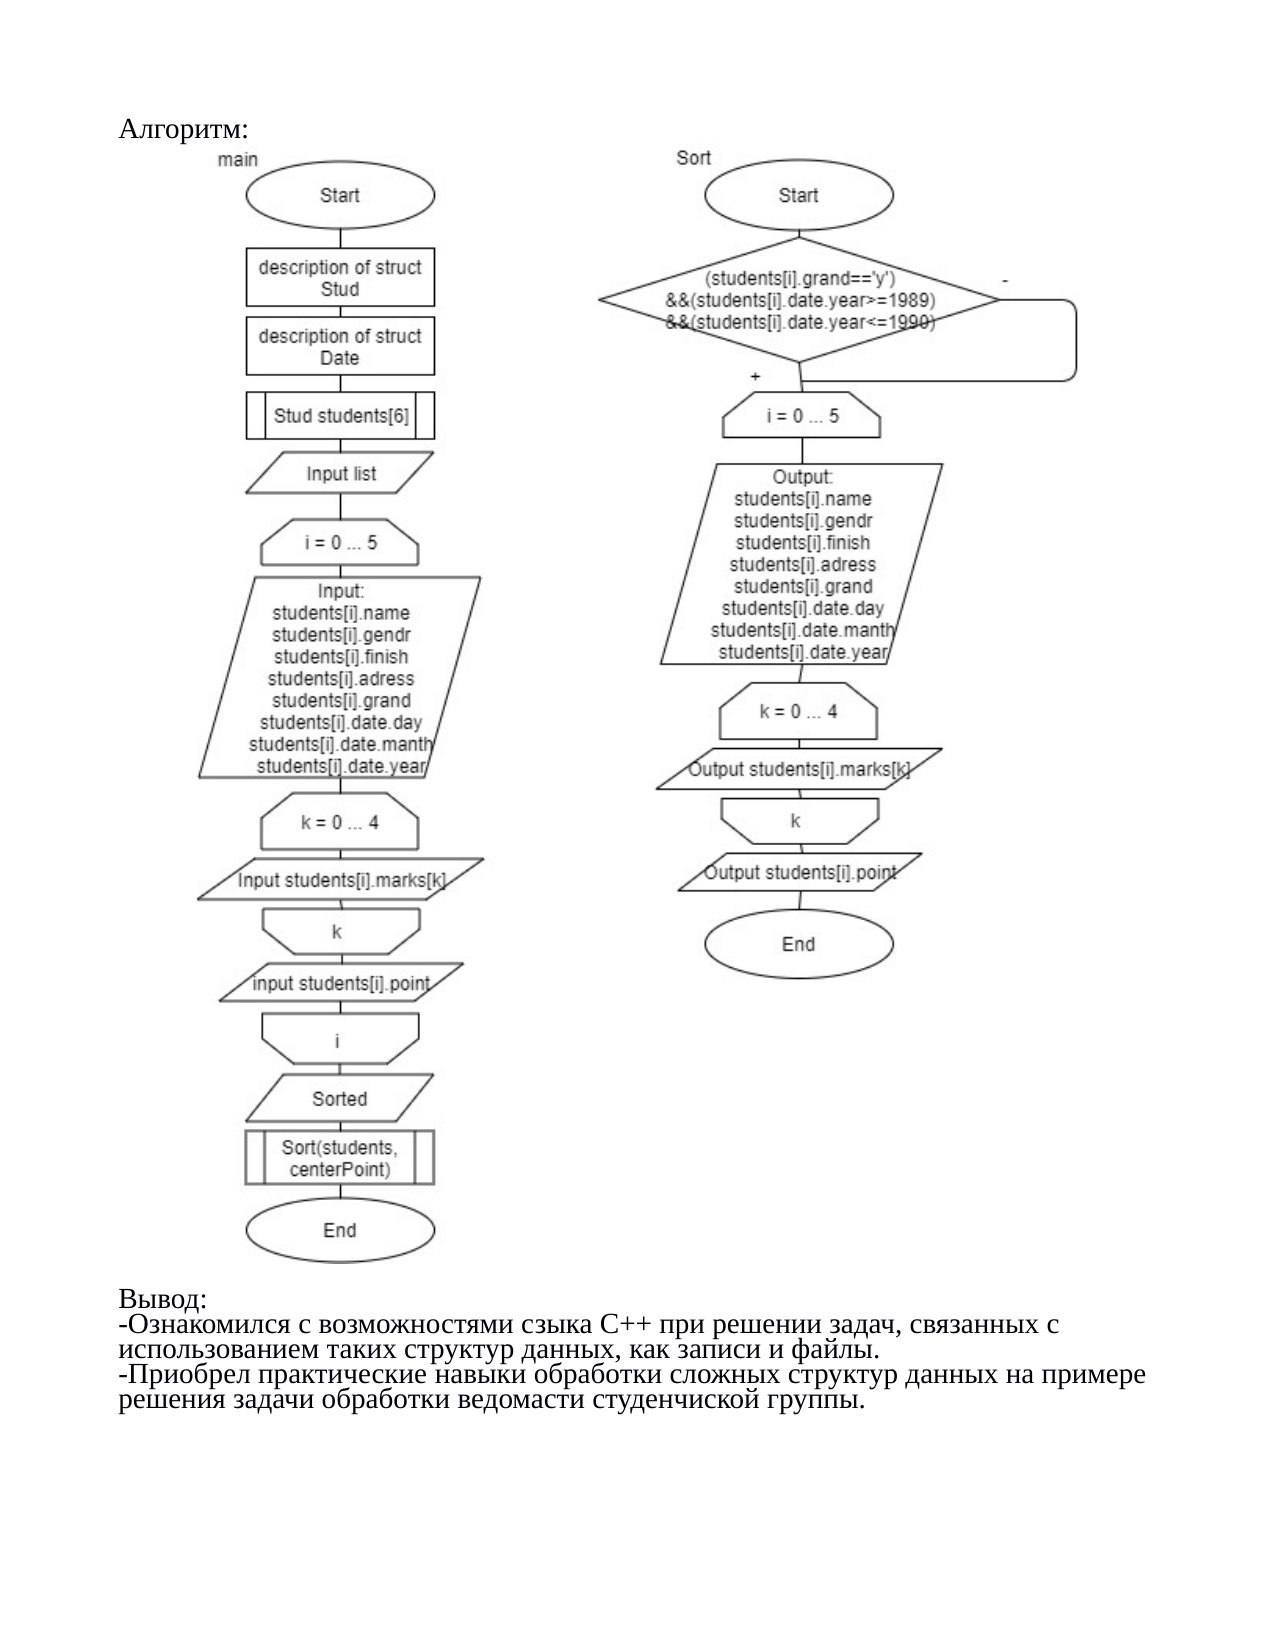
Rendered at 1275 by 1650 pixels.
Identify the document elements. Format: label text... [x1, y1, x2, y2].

text Вывод: [118, 1288, 1157, 1313]
text Алгоритм: [118, 118, 1157, 143]
text -Приобрел практические навыки обработки сложных структур данных на примере решения задачи обработки ведомасти студенчиской группы. [118, 1363, 1157, 1413]
text -Ознакомился с возможностями сзыка С++ при решении задач, связанных с использованием таких структур данных, как записи и файлы. [118, 1313, 1157, 1363]
picture [196, 143, 1079, 1264]
